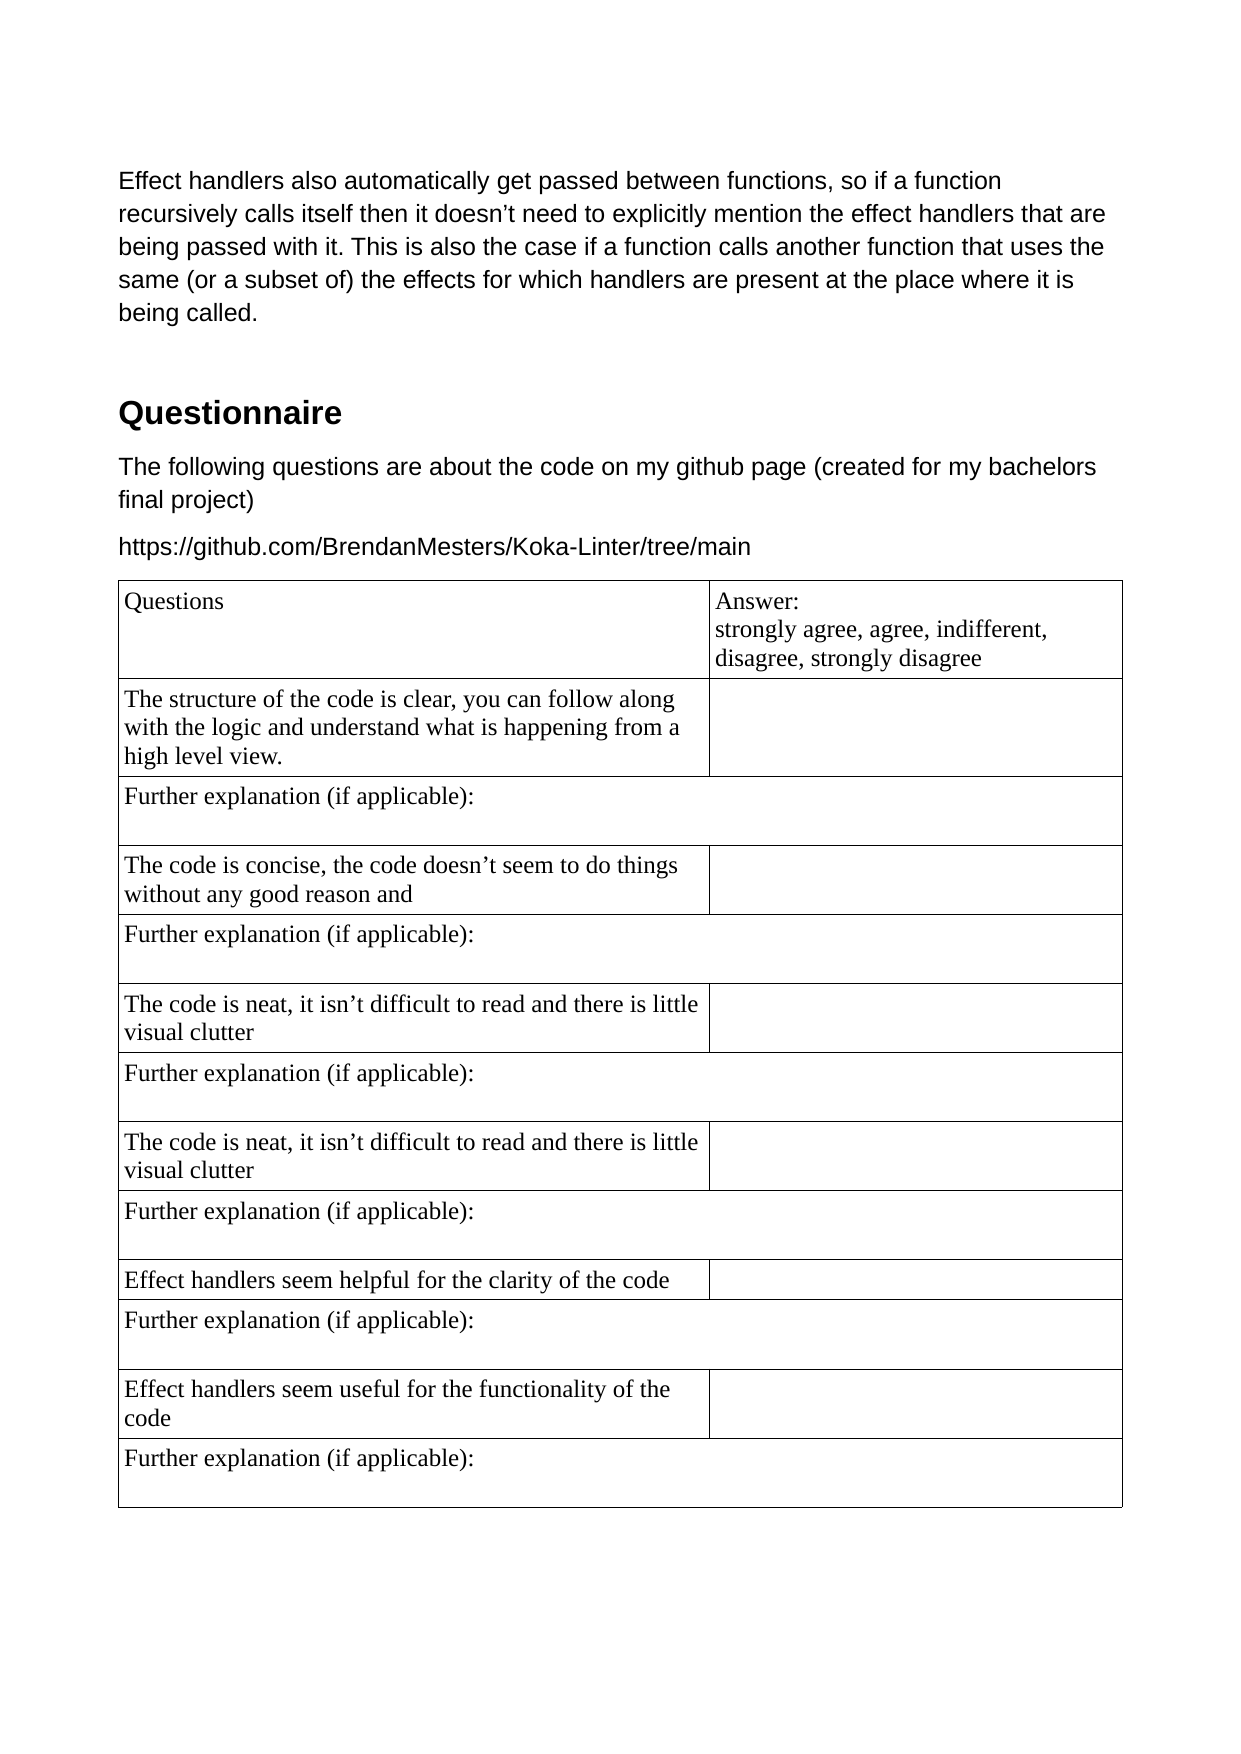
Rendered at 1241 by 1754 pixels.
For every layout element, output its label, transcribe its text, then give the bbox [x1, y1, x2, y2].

table_cell Further explanation (if applicable): [119, 777, 1122, 845]
table_cell Further explanation (if applicable): [119, 1053, 1122, 1121]
table_cell The code is neat, it isn’t difficult to read and there is little visual clutter [119, 984, 709, 1052]
table_cell Further explanation (if applicable): [119, 915, 1122, 983]
table_cell The code is neat, it isn’t difficult to read and there is little visual clutter [119, 1122, 709, 1190]
table_cell [710, 984, 1122, 1052]
table_cell Effect handlers seem useful for the functionality of the code [119, 1370, 709, 1437]
table_cell Further explanation (if applicable): [119, 1191, 1122, 1259]
text https://github.com/BrendanMesters/Koka-Linter/tree/main [118, 532, 1122, 561]
text The following questions are about the code on my github page (created for my bachelors final project) [118, 452, 1122, 513]
text Questionnaire [118, 393, 1122, 431]
table_header Questions [119, 581, 709, 678]
table_cell [710, 846, 1122, 914]
table_header Answer: strongly agree, agree, indifferent, disagree, strongly disagree [710, 581, 1122, 678]
table_cell Effect handlers seem helpful for the clarity of the code [119, 1260, 709, 1299]
table_cell [710, 1122, 1122, 1190]
table_cell [710, 1260, 1122, 1299]
table_cell Further explanation (if applicable): [119, 1300, 1122, 1368]
text Effect handlers also automatically get passed between functions, so if a function recursively calls itself then it doesn’t need to explicitly mention the effect handlers that are being passed with it. This is also the case if a function calls another function that uses the same (or a subset of) the effects for which handlers are present at the place where it is being called. [118, 166, 1122, 327]
table_cell [710, 679, 1122, 776]
table_cell The code is concise, the code doesn’t seem to do things without any good reason and [119, 846, 709, 914]
table_cell [710, 1370, 1122, 1437]
table_cell The structure of the code is clear, you can follow along with the logic and understand what is happening from a high level view. [119, 679, 709, 776]
table_cell Further explanation (if applicable): [119, 1439, 1122, 1507]
